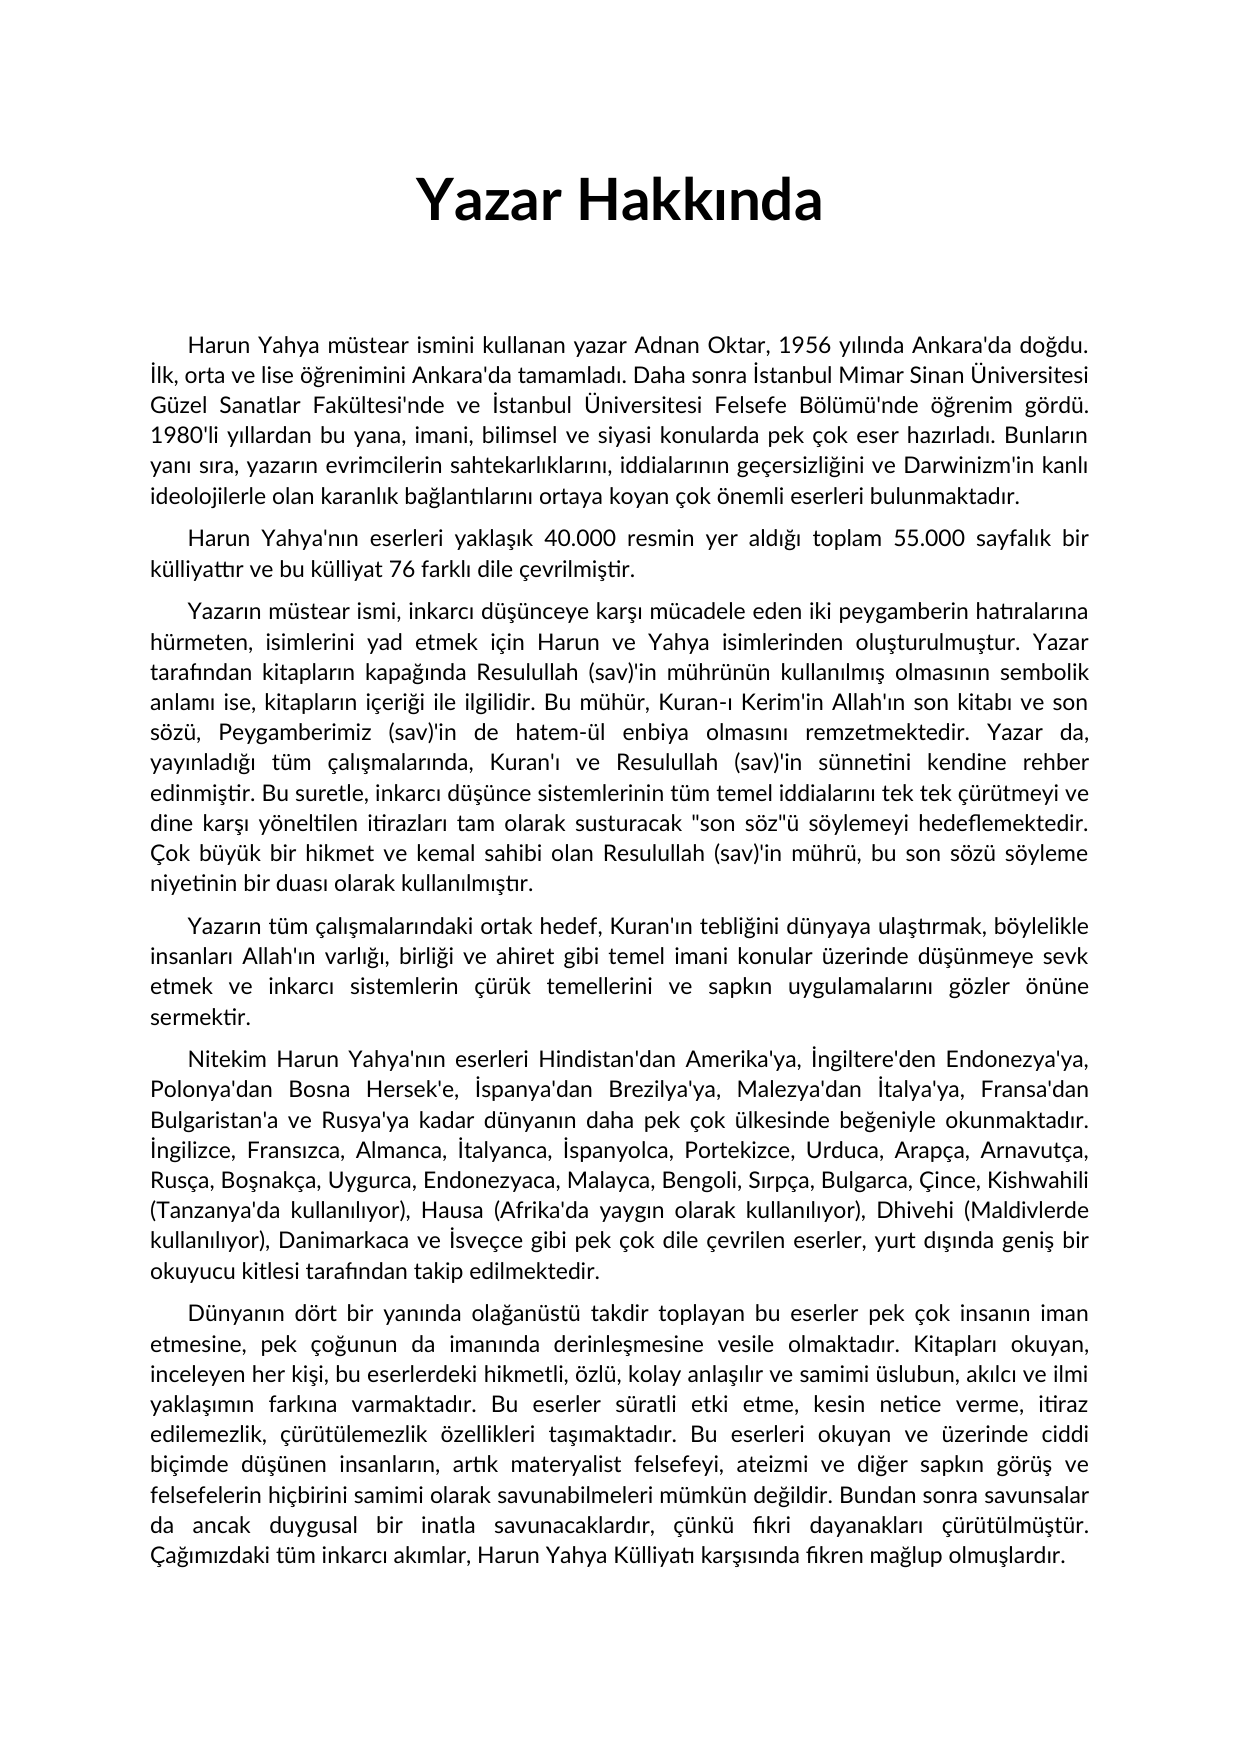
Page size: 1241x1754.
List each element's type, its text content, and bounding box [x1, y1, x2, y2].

text Dünyanın dört bir yanında olağanüstü takdir toplayan bu eserler pek çok insanın iman etmesine, pek çoğunun da imanında derinleşmesine vesile olmaktadır. Kitapları okuyan, inceleyen her kişi, bu eserlerdeki hikmetli, özlü, kolay anlaşılır ve samimi üslubun, akılcı ve ilmi yaklaşımın farkına varmaktadır. Bu eserler süratli etki etme, kesin netice verme, itiraz edilemezlik, çürütülemezlik özellikleri taşımaktadır. Bu eserleri okuyan ve üzerinde ciddi biçimde düşünen insanların, artık materyalist felsefeyi, ateizmi ve diğer sapkın görüş ve felsefelerin hiçbirini samimi olarak savunabilmeleri mümkün değildir. Bundan sonra savunsalar da ancak duygusal bir inatla savunacaklardır, çünkü fikri dayanakları çürütülmüştür. Çağımızdaki tüm inkarcı akımlar, Harun Yahya Külliyatı karşısında fikren mağlup olmuşlardır. [150, 1299, 1090, 1568]
text Yazarın müstear ismi, inkarcı düşünceye karşı mücadele eden iki peygamberin hatıralarına hürmeten, isimlerini yad etmek için Harun ve Yahya isimlerinden oluşturulmuştur. Yazar tarafından kitapların kapağında Resulullah (sav)'in mührünün kullanılmış olmasının sembolik anlamı ise, kitapların içeriği ile ilgilidir. Bu mühür, Kuran-ı Kerim'in Allah'ın son kitabı ve son sözü, Peygamberimiz (sav)'in de hatem-ül enbiya olmasını remzetmektedir. Yazar da, yayınladığı tüm çalışmalarında, Kuran'ı ve Resulullah (sav)'in sünnetini kendine rehber edinmiştir. Bu suretle, inkarcı düşünce sistemlerinin tüm temel iddialarını tek tek çürütmeyi ve dine karşı yöneltilen itirazları tam olarak susturacak "son söz"ü söylemeyi hedeflemektedir. Çok büyük bir hikmet ve kemal sahibi olan Resulullah (sav)'in mührü, bu son sözü söyleme niyetinin bir duası olarak kullanılmıştır. [150, 597, 1090, 896]
text Nitekim Harun Yahya'nın eserleri Hindistan'dan Amerika'ya, İngiltere'den Endonezya'ya, Polonya'dan Bosna Hersek'e, İspanya'dan Brezilya'ya, Malezya'dan İtalya'ya, Fransa'dan Bulgaristan'a ve Rusya'ya kadar dünyanın daha pek çok ülkesinde beğeniyle okunmaktadır. İngilizce, Fransızca, Almanca, İtalyanca, İspanyolca, Portekizce, Urduca, Arapça, Arnavutça, Rusça, Boşnakça, Uygurca, Endonezyaca, Malayca, Bengoli, Sırpça, Bulgarca, Çince, Kishwahili (Tanzanya'da kullanılıyor), Hausa (Afrika'da yaygın olarak kullanılıyor), Dhivehi (Maldivlerde kullanılıyor), Danimarkaca ve İsveçce gibi pek çok dile çevrilen eserler, yurt dışında geniş bir okuyucu kitlesi tarafından takip edilmektedir. [150, 1045, 1090, 1284]
text Yazarın tüm çalışmalarındaki ortak hedef, Kuran'ın tebliğini dünyaya ulaştırmak, böylelikle insanları Allah'ın varlığı, birliği ve ahiret gibi temel imani konular üzerinde düşünmeye sevk etmek ve inkarcı sistemlerin çürük temellerini ve sapkın uygulamalarını gözler önüne sermektir. [150, 912, 1090, 1030]
text Harun Yahya'nın eserleri yaklaşık 40.000 resmin yer aldığı toplam 55.000 sayfalık bir külliyattır ve bu külliyat 76 farklı dile çevrilmiştir. [150, 524, 1090, 582]
text Harun Yahya müstear ismini kullanan yazar Adnan Oktar, 1956 yılında Ankara'da doğdu. İlk, orta ve lise öğrenimini Ankara'da tamamladı. Daha sonra İstanbul Mimar Sinan Üniversitesi Güzel Sanatlar Fakültesi'nde ve İstanbul Üniversitesi Felsefe Bölümü'nde öğrenim gördü. 1980'li yıllardan bu yana, imani, bilimsel ve siyasi konularda pek çok eser hazırladı. Bunların yanı sıra, yazarın evrimcilerin sahtekarlıklarını, iddialarının geçersizliğini ve Darwinizm'in kanlı ideolojilerle olan karanlık bağlantılarını ortaya koyan çok önemli eserleri bulunmaktadır. [150, 330, 1090, 509]
subtitle Yazar Hakkında [150, 162, 1090, 232]
